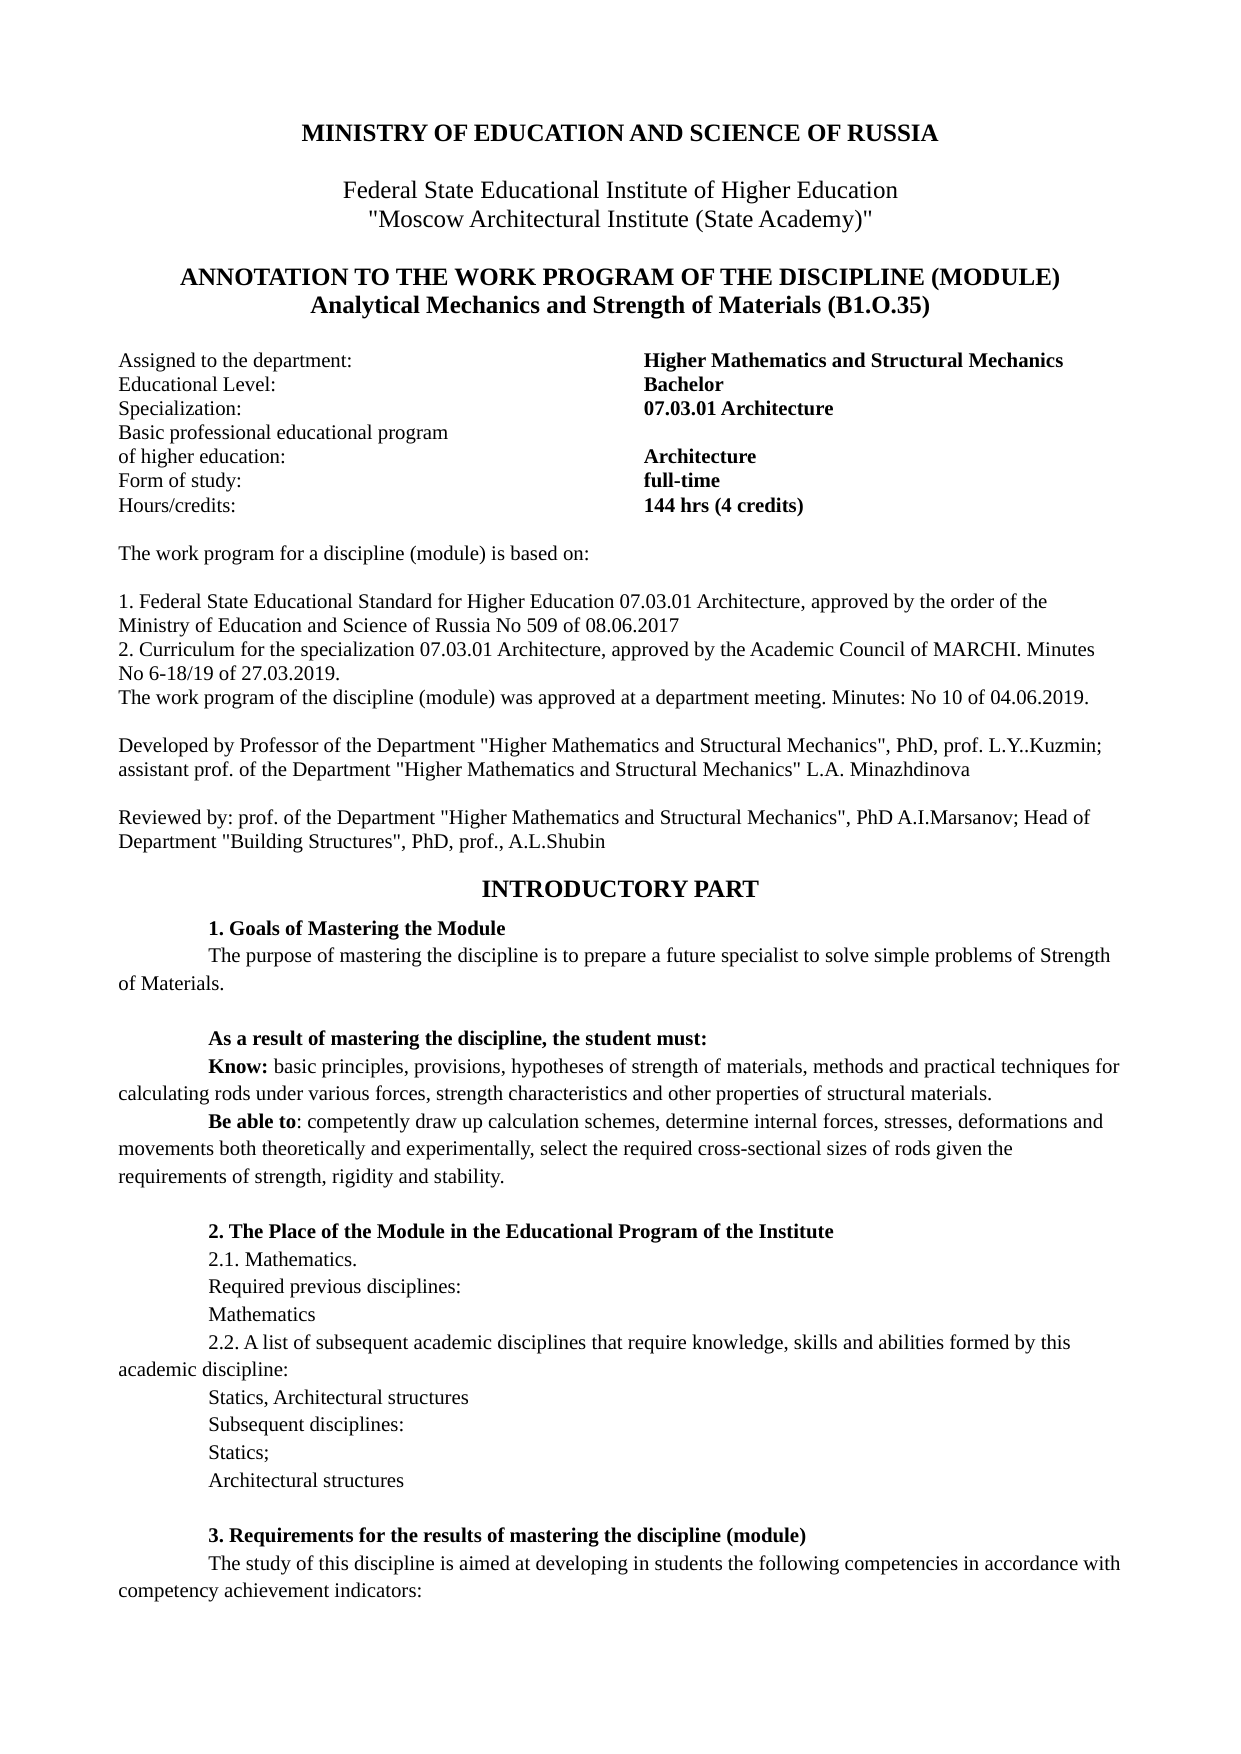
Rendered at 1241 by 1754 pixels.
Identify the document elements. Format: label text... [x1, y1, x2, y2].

text As a result of mastering the discipline, the student must: [118, 1026, 1122, 1050]
text The study of this discipline is aimed at developing in students the following competencies in accordance with competency achievement indicators: [118, 1550, 1122, 1602]
text Reviewed by: prof. of the Department "Higher Mathematics and Structural Mechanics", PhD A.I.Marsanov; Head of Department "Building Structures", PhD, prof., A.L.Shubin [118, 805, 1122, 853]
text 1. Federal State Educational Standard for Higher Education 07.03.01 Architecture, approved by the order of the Ministry of Education and Science of Russia No 509 of 08.06.2017 [118, 589, 1122, 637]
text Specialization: 07.03.01 Architecture [118, 396, 1122, 420]
text 3. Requirements for the results of mastering the discipline (module) [118, 1523, 1122, 1547]
text Developed by Professor of the Department "Higher Mathematics and Structural Mechanics", PhD, prof. L.Y..Kuzmin; assistant prof. of the Department "Higher Mathematics and Structural Mechanics" L.A. Minazhdinova [118, 733, 1122, 781]
text 2.2. A list of subsequent academic disciplines that require knowledge, skills and abilities formed by this academic discipline: [118, 1329, 1122, 1381]
text Statics; [118, 1440, 1122, 1464]
text Educational Level: Bachelor [118, 372, 1122, 396]
text Hours/credits: 144 hrs (4 credits) [118, 492, 1122, 517]
text Subsequent disciplines: [118, 1412, 1122, 1436]
text 2. The Place of the Module in the Educational Program of the Institute [118, 1219, 1122, 1243]
text ANNOTATION TO THE WORK PROGRAM OF THE DISCIPLINE (MODULE) [118, 262, 1122, 291]
subtitle INTRODUCTORY PART [118, 874, 1122, 903]
text 2.1. Mathematics. [118, 1247, 1122, 1271]
text The purpose of mastering the discipline is to prepare a future specialist to solve simple problems of Strength of Materials. [118, 943, 1122, 995]
text Analytical Mechanics and Strength of Materials (B1.O.35) [118, 291, 1122, 319]
text Assigned to the department: Higher Mathematics and Structural Mechanics [118, 348, 1122, 372]
text Form of study: full-time [118, 468, 1122, 492]
text MINISTRY OF EDUCATION AND SCIENCE OF RUSSIA [118, 118, 1122, 147]
text Required previous disciplines: [118, 1274, 1122, 1298]
text The work program for a discipline (module) is based on: [118, 541, 1122, 565]
text Mathematics [118, 1302, 1122, 1326]
text Federal State Educational Institute of Higher Education "Moscow Architectural Institute (State Academy)" [118, 176, 1122, 233]
text 2. Curriculum for the specialization 07.03.01 Architecture, approved by the Academic Council of MARCHI. Minutes No 6-18/19 of 27.03.2019. [118, 637, 1122, 685]
text Be able to: competently draw up calculation schemes, determine internal forces, stresses, deformations and movements both theoretically and experimentally, select the required cross-sectional sizes of rods given the requirements of strength, rigidity and stability. [118, 1109, 1122, 1188]
text Know: basic principles, provisions, hypotheses of strength of materials, methods and practical techniques for calculating rods under various forces, strength characteristics and other properties of structural materials. [118, 1053, 1122, 1105]
text 1. Goals of Mastering the Module [118, 916, 1122, 939]
text Basic professional educational program of higher education: Architecture [118, 420, 1122, 468]
text Statics, Architectural structures [118, 1385, 1122, 1409]
text The work program of the discipline (module) was approved at a department meeting. Minutes: No 10 of 04.06.2019. [118, 685, 1122, 709]
text Architectural structures [118, 1468, 1122, 1492]
